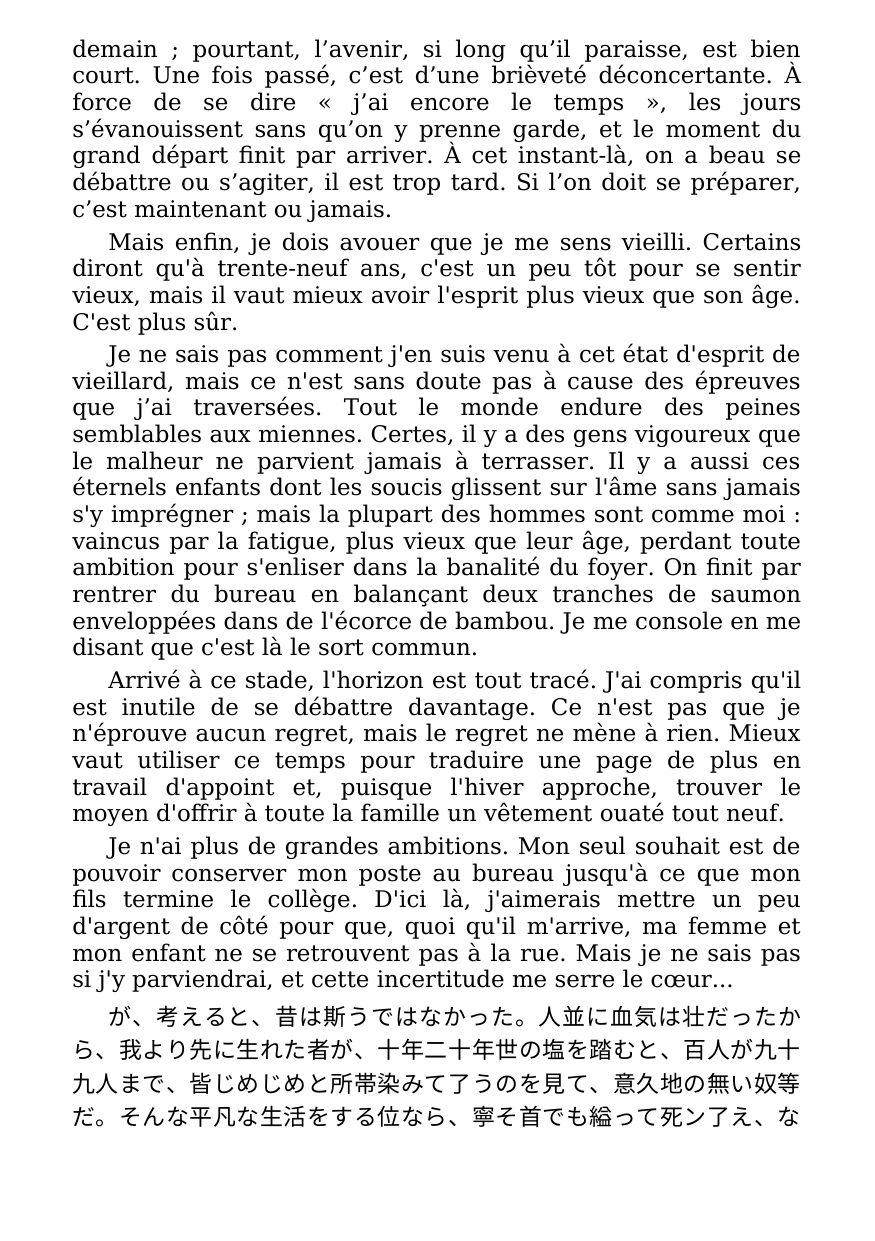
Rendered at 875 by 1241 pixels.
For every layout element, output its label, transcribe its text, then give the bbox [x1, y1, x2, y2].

text demain ; pourtant, l’avenir, si long qu’il paraisse, est bien court. Une fois passé, c’est d’une brièveté déconcertante. À force de se dire « j’ai encore le temps », les jours s’évanouissent sans qu’on y prenne garde, et le moment du grand départ finit par arriver. À cet instant-là, on a beau se débattre ou s’agiter, il est trop tard. Si l’on doit se préparer, c’est maintenant ou jamais. [72, 36, 802, 223]
text Je ne sais pas comment j'en suis venu à cet état d'esprit de vieillard, mais ce n'est sans doute pas à cause des épreuves que j’ai traversées. Tout le monde endure des peines semblables aux miennes. Certes, il y a des gens vigoureux que le malheur ne parvient jamais à terrasser. Il y a aussi ces éternels enfants dont les soucis glissent sur l'âme sans jamais s'y imprégner ; mais la plupart des hommes sont comme moi : vaincus par la fatigue, plus vieux que leur âge, perdant toute ambition pour s'enliser dans la banalité du foyer. On finit par rentrer du bureau en balançant deux tranches de saumon enveloppées dans de l'écorce de bambou. Je me console en me disant que c'est là le sort commun. [72, 341, 802, 661]
text Arrivé à ce stade, l'horizon est tout tracé. J'ai compris qu'il est inutile de se débattre davantage. Ce n'est pas que je n'éprouve aucun regret, mais le regret ne mène à rien. Mieux vaut utiliser ce temps pour traduire une page de plus en travail d'appoint et, puisque l'hiver approche, trouver le moyen d'offrir à toute la famille un vêtement ouaté tout neuf. [72, 667, 802, 827]
text Je n'ai plus de grandes ambitions. Mon seul souhait est de pouvoir conserver mon poste au bureau jusqu'à ce que mon fils termine le collège. D'ici là, j'aimerais mettre un peu d'argent de côté pour que, quoi qu'il m'arrive, ma femme et mon enfant ne se retrouvent pas à la rue. Mais je ne sais pas si j'y parviendrai, et cette incertitude me serre le cœur... [72, 833, 802, 993]
text Mais enfin, je dois avouer que je me sens vieilli. Certains diront qu'à trente-neuf ans, c'est un peu tôt pour se sentir vieux, mais il vaut mieux avoir l'esprit plus vieux que son âge. C'est plus sûr. [72, 229, 802, 335]
text が、考えると、昔は斯うではなかった。人並に血気は壮だったから、我より先に生れた者が、十年二十年世の塩を踏むと、百人が九十九人まで、皆じめじめと所帯染みて了うのを見て、意久地の無い奴等だ。そんな平凡な生活をする位なら、寧そ首でも縊って死ン了え、な [72, 999, 802, 1132]
